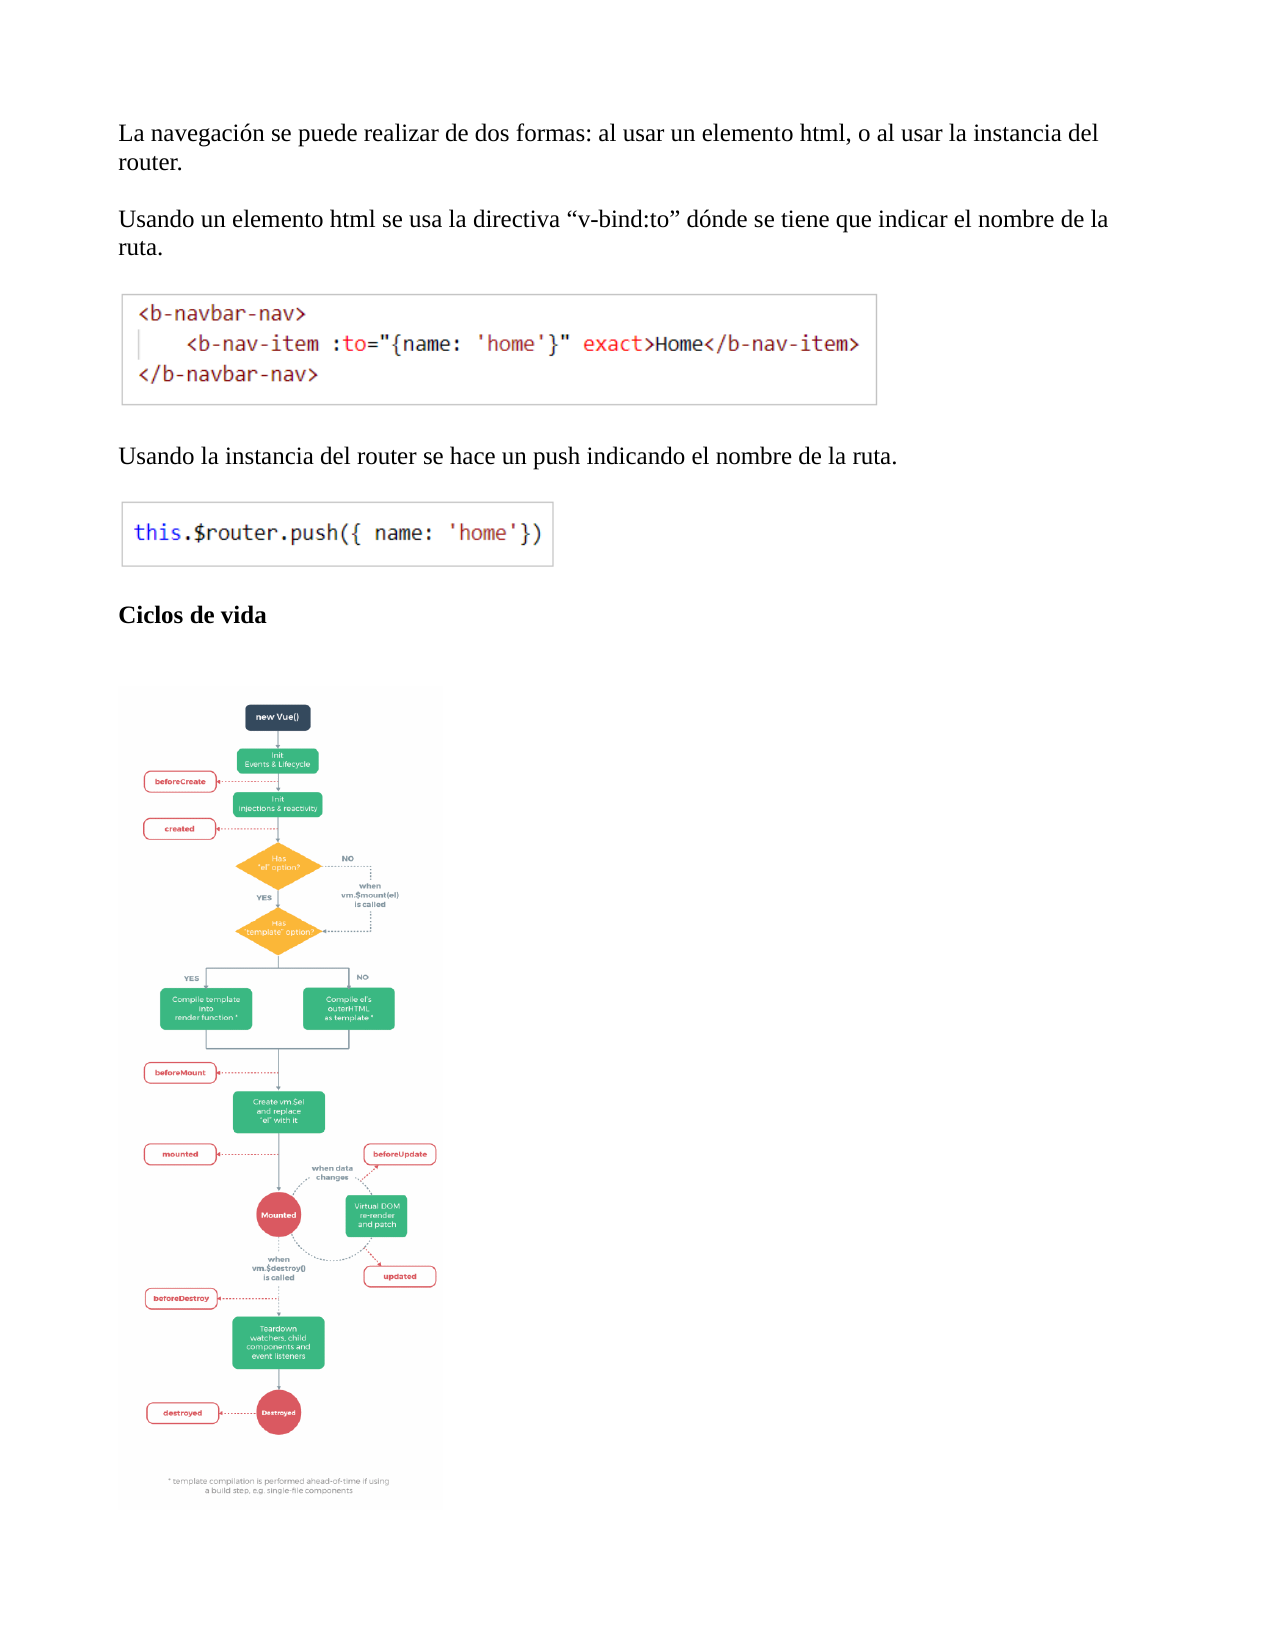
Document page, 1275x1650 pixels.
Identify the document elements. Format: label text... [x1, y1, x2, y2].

text Ciclos de vida [118, 600, 1157, 629]
text La navegación se puede realizar de dos formas: al usar un elemento html, o al usar la instancia del router. [118, 118, 1157, 176]
text Usando la instancia del router se hace un push indicando el nombre de la ruta. [118, 441, 1157, 470]
text Usando un elemento html se usa la directiva “v-bind:to” dónde se tiene que indicar el nombre de la ruta. [118, 204, 1157, 261]
